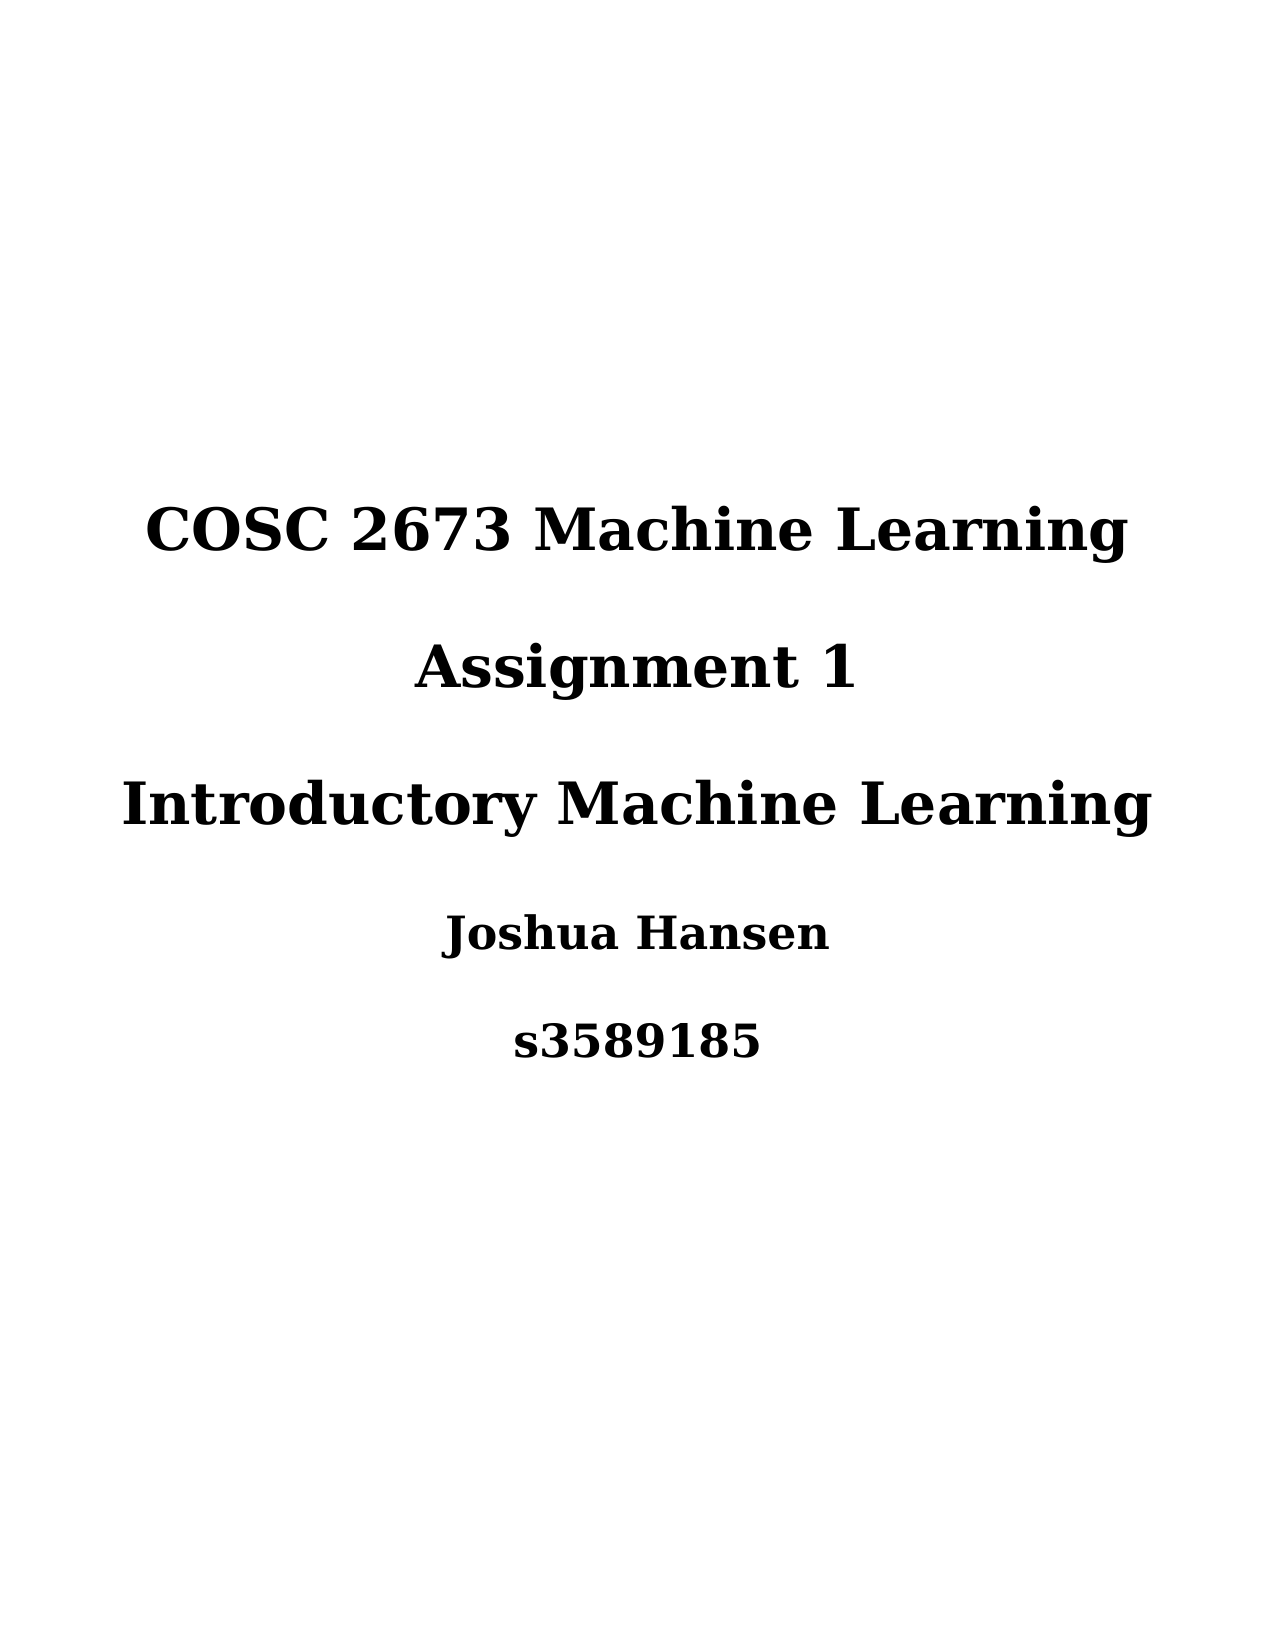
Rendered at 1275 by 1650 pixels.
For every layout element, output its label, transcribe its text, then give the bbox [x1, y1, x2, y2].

text Joshua Hansen [118, 906, 1157, 960]
text Introductory Machine Learning [118, 769, 1157, 838]
text Assignment 1 [118, 632, 1157, 701]
text COSC 2673 Machine Learning [118, 495, 1157, 564]
text s3589185 [118, 1014, 1157, 1068]
